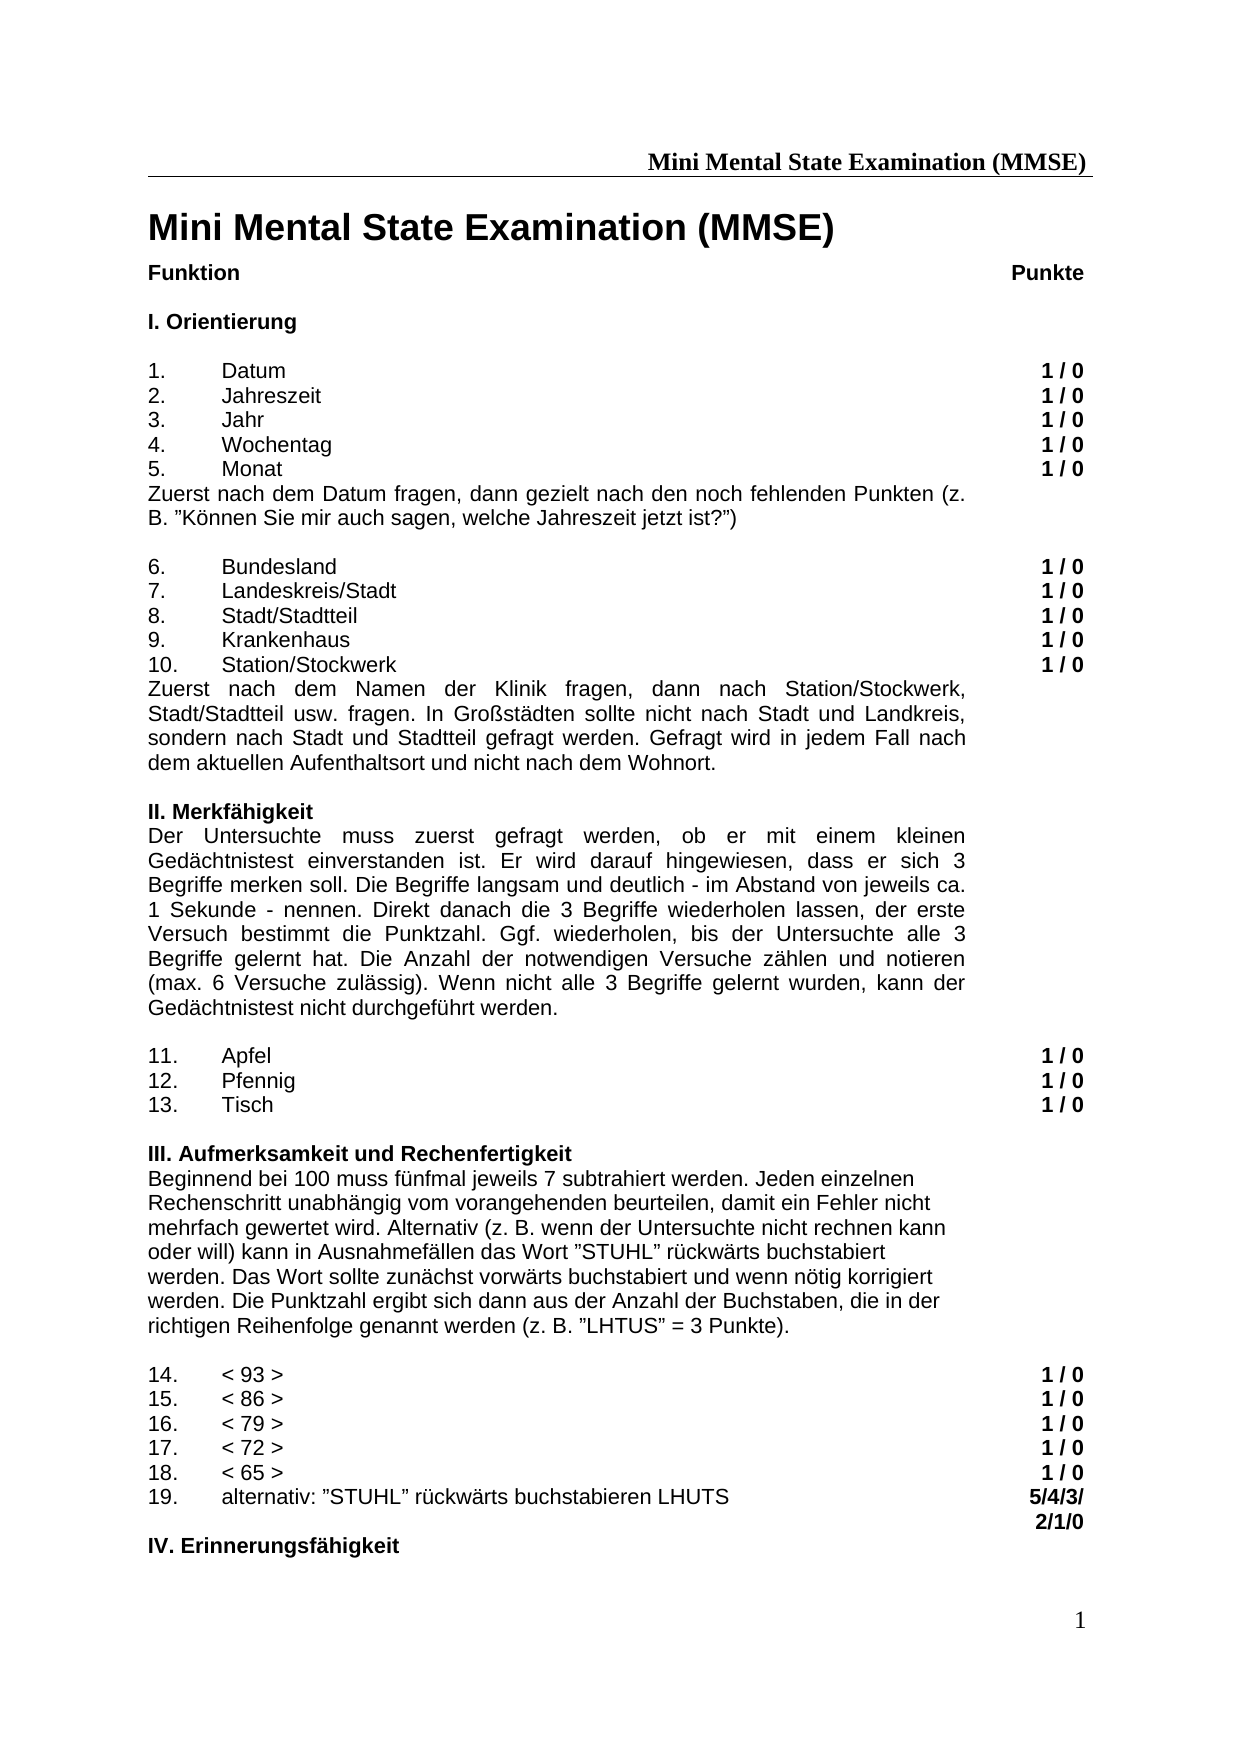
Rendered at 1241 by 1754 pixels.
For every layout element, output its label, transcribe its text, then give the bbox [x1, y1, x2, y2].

table_cell 15. < 86 > [140, 1387, 974, 1411]
table_cell 17. < 72 > [140, 1436, 974, 1460]
table_cell II. Merkfähigkeit [140, 799, 974, 824]
table_cell IV. Erinnerungsfähigkeit [140, 1534, 974, 1558]
table_cell 7. Landeskreis/Stadt [140, 579, 974, 603]
table_cell [974, 775, 1091, 799]
table_cell 16. < 79 > [140, 1411, 974, 1436]
table_cell [974, 310, 1091, 334]
table_cell 19. alternativ: ”STUHL” rückwärts buchstabieren LHUTS [140, 1485, 974, 1534]
table_header Punkte [974, 261, 1091, 285]
table_cell 10. Station/Stockwerk [140, 653, 974, 677]
table_cell [974, 1020, 1091, 1044]
subtitle Mini Mental State Examination (MMSE) [148, 207, 1093, 248]
table_cell [974, 530, 1091, 554]
table_cell [140, 1020, 974, 1044]
table_cell 1 / 0 [974, 628, 1091, 652]
table_cell 12. Pfennig [140, 1069, 974, 1093]
table_cell 3. Jahr [140, 408, 974, 432]
table_cell [140, 1118, 974, 1142]
table_cell 1 / 0 [974, 555, 1091, 579]
table_cell Beginnend bei 100 muss fünfmal jeweils 7 subtrahiert werden. Jeden einzelnen Rechenschritt unabhängig vom vorangehenden beurteilen, damit ein Fehler nicht mehrfach gewertet wird. Alternativ (z. B. wenn der Untersuchte nicht rechnen kann oder will) kann in Ausnahmefällen das Wort ”STUHL” rückwärts buchstabiert werden. Das Wort sollte zunächst vorwärts buchstabiert und wenn nötig korrigiert werden. Die Punktzahl ergibt sich dann aus der Anzahl der Buchstaben, die in der richtigen Reihenfolge genannt werden (z. B. ”LHTUS” = 3 Punkte). [140, 1167, 974, 1338]
table_cell [974, 1534, 1091, 1558]
table_cell 5/4/3/ 2/1/0 [974, 1485, 1091, 1534]
table_cell 1 / 0 [974, 653, 1091, 677]
table_cell 1 / 0 [974, 1093, 1091, 1118]
table_cell 1 / 0 [974, 359, 1091, 383]
table_cell 18. < 65 > [140, 1460, 974, 1485]
table_cell 13. Tisch [140, 1093, 974, 1118]
table_cell 1 / 0 [974, 604, 1091, 628]
table_cell 8. Stadt/Stadtteil [140, 604, 974, 628]
table_cell 1 / 0 [974, 1436, 1091, 1460]
table_cell 1 / 0 [974, 383, 1091, 408]
table_cell 11. Apfel [140, 1044, 974, 1069]
table_cell [140, 334, 974, 359]
table_cell Zuerst nach dem Namen der Klinik fragen, dann nach Station/Stockwerk, Stadt/Stadtteil usw. fragen. In Großstädten sollte nicht nach Stadt und Landkreis, sondern nach Stadt und Stadtteil gefragt werden. Gefragt wird in jedem Fall nach dem aktuellen Aufenthaltsort und nicht nach dem Wohnort. [140, 677, 974, 775]
table_cell Der Untersuchte muss zuerst gefragt werden, ob er mit einem kleinen Gedächtnistest einverstanden ist. Er wird darauf hingewiesen, dass er sich 3 Begriffe merken soll. Die Begriffe langsam und deutlich - im Abstand von jeweils ca. 1 Sekunde - nennen. Direkt danach die 3 Begriffe wiederholen lassen, der erste Versuch bestimmt die Punktzahl. Ggf. wiederholen, bis der Untersuchte alle 3 Begriffe gelernt hat. Die Anzahl der notwendigen Versuche zählen und notieren (max. 6 Versuche zulässig). Wenn nicht alle 3 Begriffe gelernt wurden, kann der Gedächtnistest nicht durchgeführt werden. [140, 824, 974, 1020]
table_cell [974, 824, 1091, 1020]
table_cell [974, 285, 1091, 310]
table_cell 1 / 0 [974, 457, 1091, 481]
table_cell 1 / 0 [974, 579, 1091, 603]
table_cell [974, 677, 1091, 775]
table_cell [140, 285, 974, 310]
table_cell [140, 775, 974, 799]
table_cell 1 / 0 [974, 1363, 1091, 1387]
table_cell [974, 481, 1091, 530]
table_cell I. Orientierung [140, 310, 974, 334]
table_cell 1 / 0 [974, 1069, 1091, 1093]
table_cell 4. Wochentag [140, 432, 974, 457]
table_cell Zuerst nach dem Datum fragen, dann gezielt nach den noch fehlenden Punkten (z. B. ”Können Sie mir auch sagen, welche Jahreszeit jetzt ist?”) [140, 481, 974, 530]
table_cell 6. Bundesland [140, 555, 974, 579]
table_cell [140, 1338, 974, 1362]
table_header Funktion [140, 261, 974, 285]
table_cell 1 / 0 [974, 408, 1091, 432]
table_cell [974, 799, 1091, 824]
table_cell 1 / 0 [974, 1460, 1091, 1485]
table_cell [974, 334, 1091, 359]
table_cell 5. Monat [140, 457, 974, 481]
table_cell [974, 1142, 1091, 1167]
table_cell 1 / 0 [974, 1387, 1091, 1411]
table_cell [974, 1118, 1091, 1142]
table_cell 1 / 0 [974, 1411, 1091, 1436]
table_cell [974, 1338, 1091, 1362]
table_cell [974, 1167, 1091, 1338]
table_cell 1 / 0 [974, 1044, 1091, 1069]
table_cell 2. Jahreszeit [140, 383, 974, 408]
table_cell 1 / 0 [974, 432, 1091, 457]
table_cell III. Aufmerksamkeit und Rechenfertigkeit [140, 1142, 974, 1167]
table_cell 14. < 93 > [140, 1363, 974, 1387]
table_cell [140, 530, 974, 554]
table_cell 9. Krankenhaus [140, 628, 974, 652]
table_cell 1. Datum [140, 359, 974, 383]
